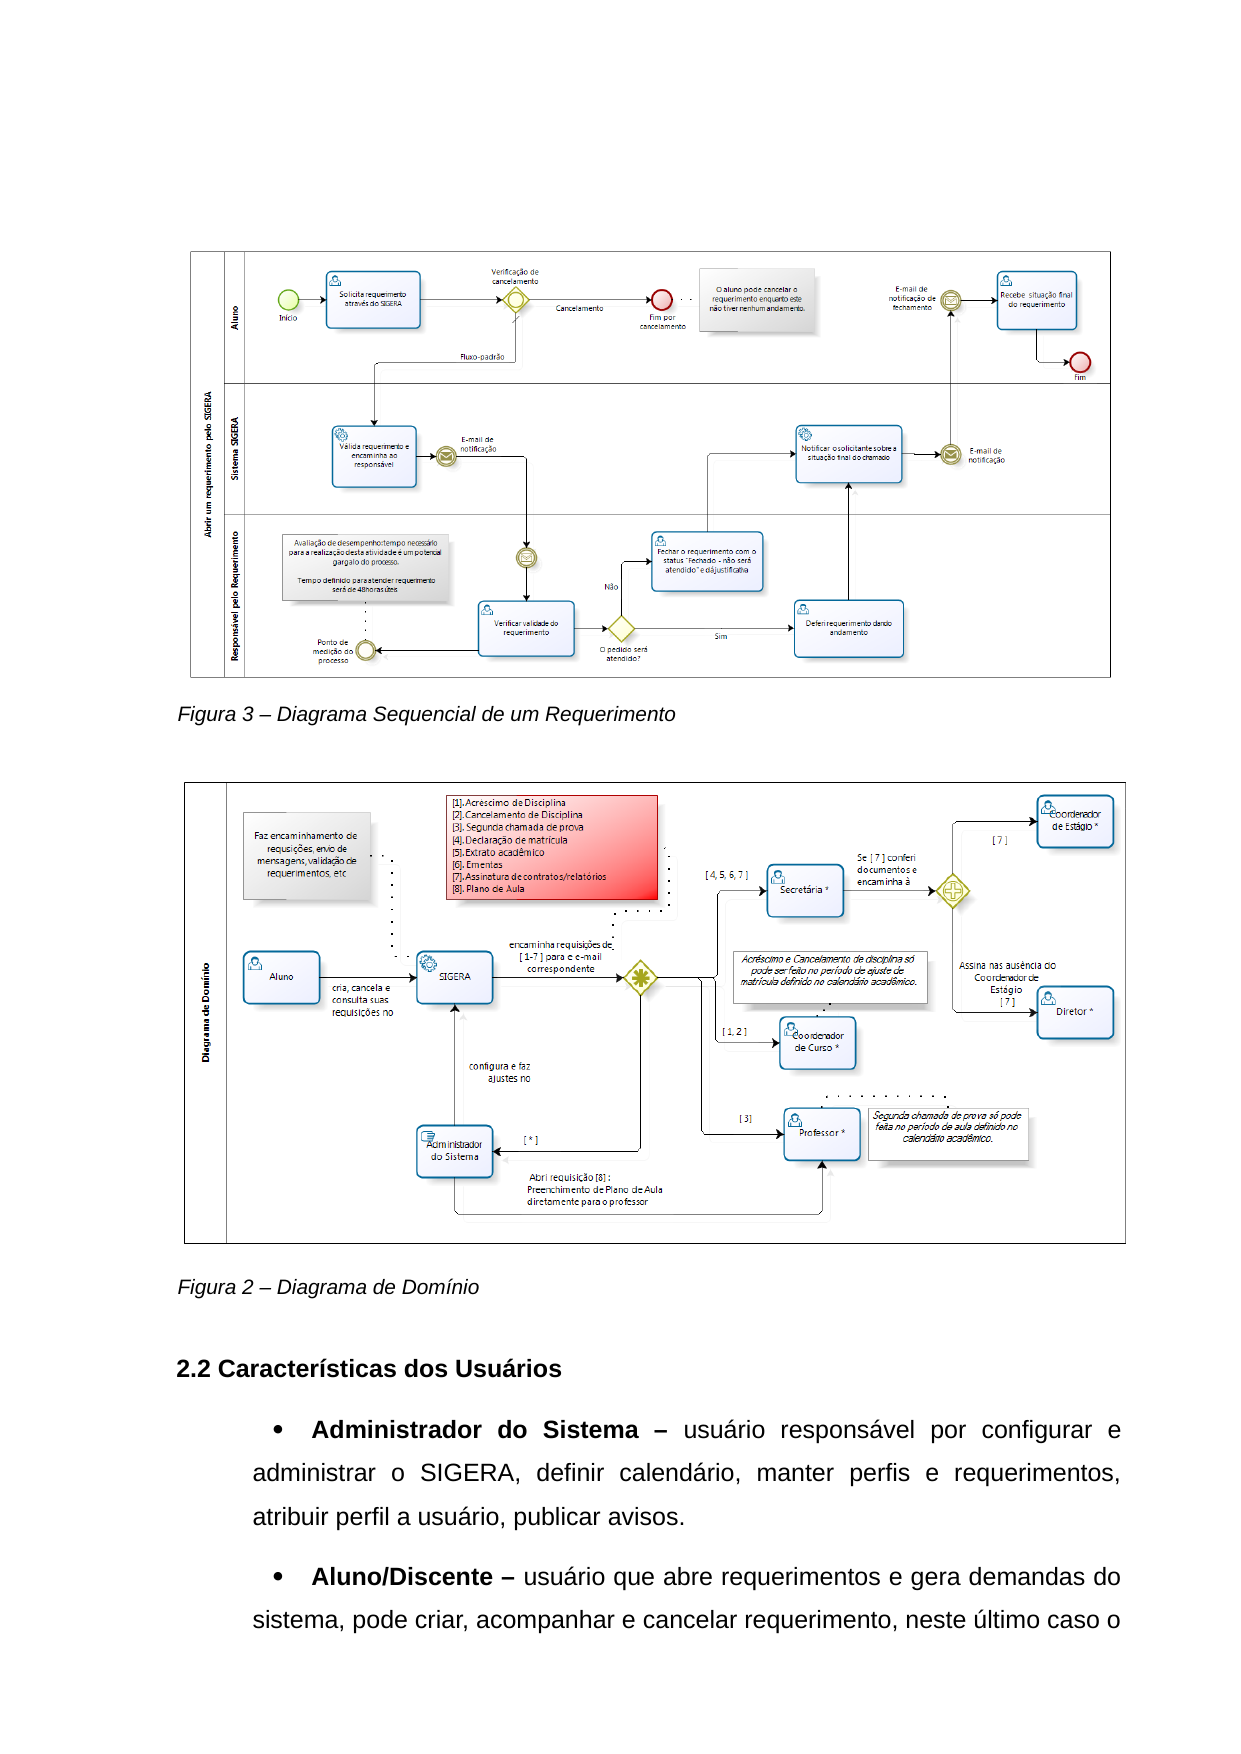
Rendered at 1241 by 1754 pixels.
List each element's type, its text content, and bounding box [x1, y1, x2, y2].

text Figura 2 – Diagrama de Domínio [177, 1264, 1122, 1299]
text 2.2 Características dos Usuários [176, 1354, 1122, 1383]
list Administrador do Sistema – usuário responsável por configurar e administrar o SIGERA, definir calendário, manter perfis e requerimentos, atribuir perfil a usuário, publicar avisos. [215, 1415, 1122, 1530]
picture [177, 238, 1123, 690]
list Aluno/Discente – usuário que abre requerimentos e gera demandas do sistema, pode criar, acompanhar e cancelar requerimento, neste último caso o [215, 1562, 1122, 1634]
picture [171, 764, 1142, 1264]
text Figura 3 – Diagrama Sequencial de um Requerimento [177, 690, 1122, 726]
